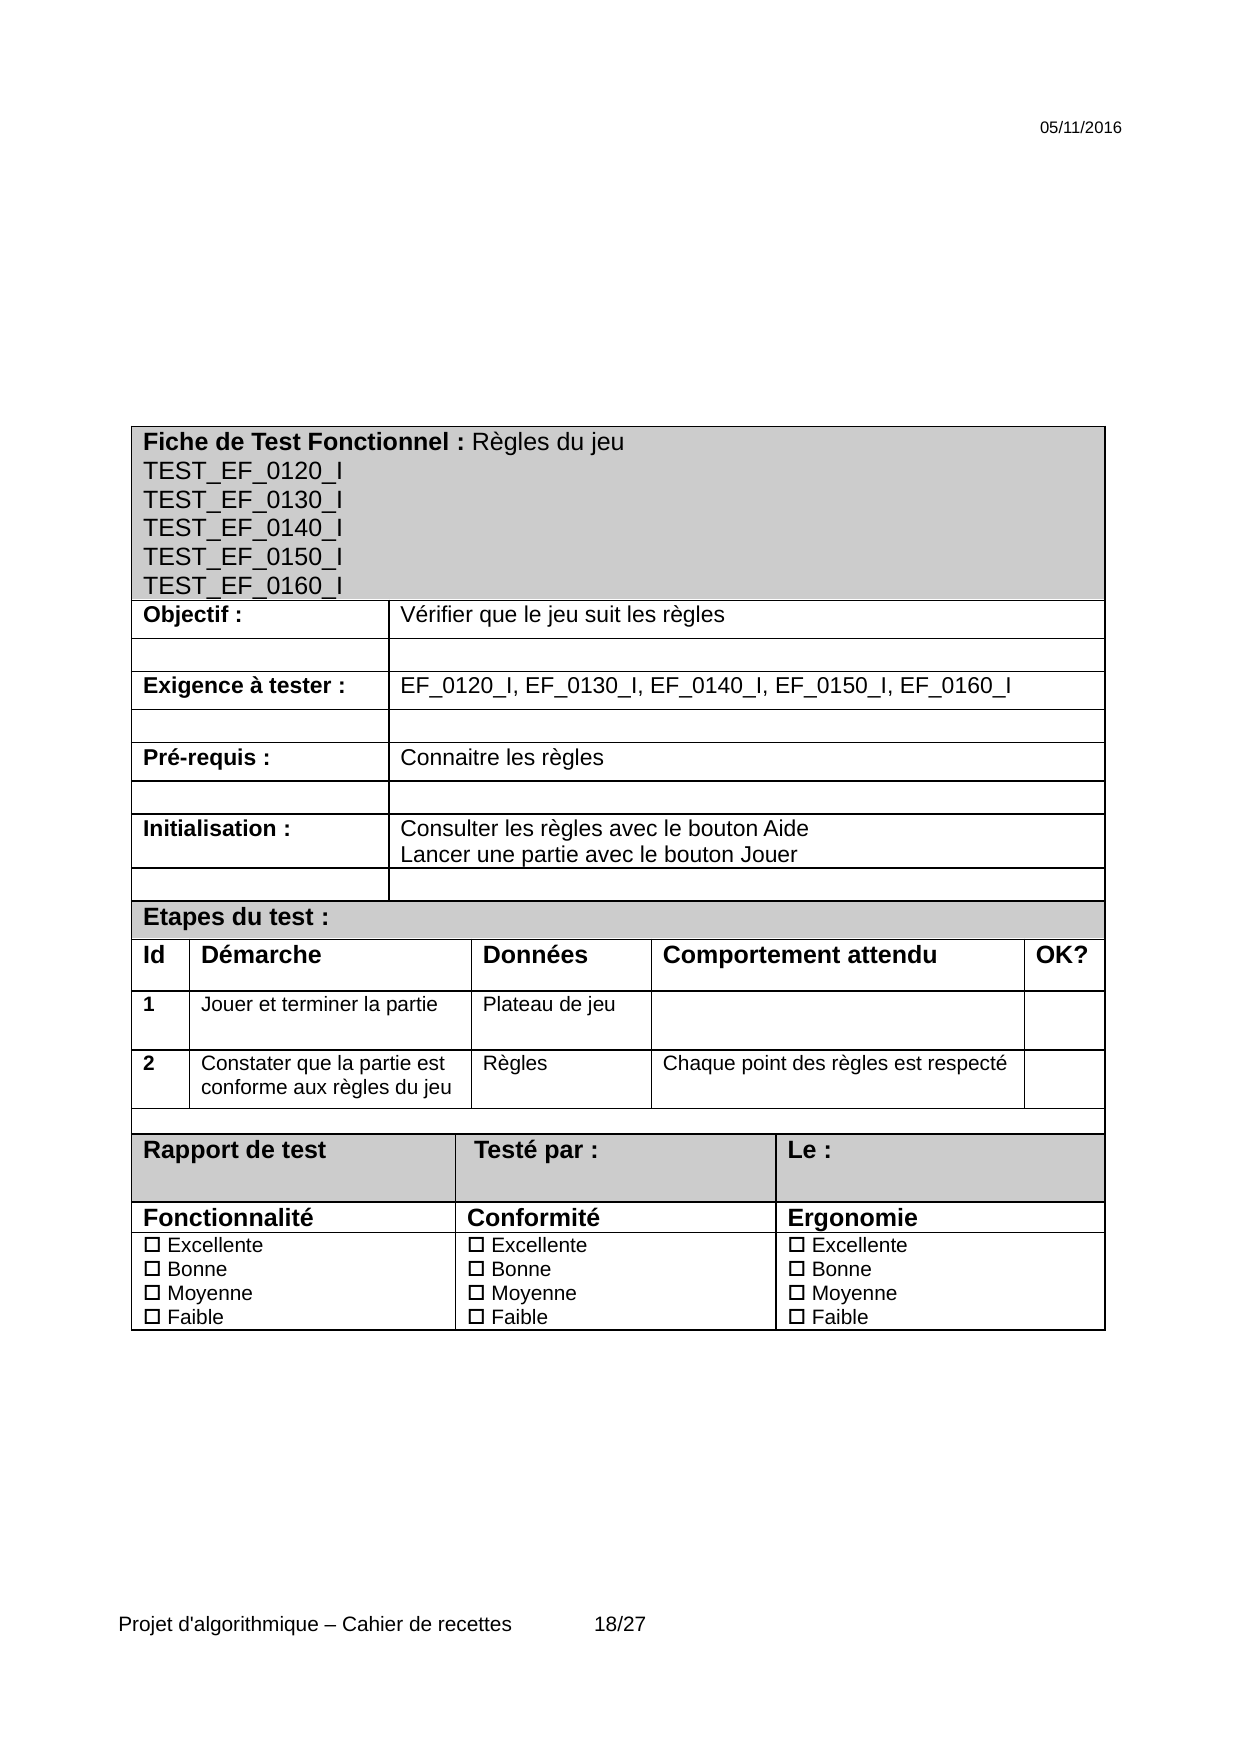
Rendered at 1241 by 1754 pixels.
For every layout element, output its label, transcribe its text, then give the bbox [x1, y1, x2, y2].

table_cell Chaque point des règles est respecté [652, 1051, 1024, 1108]
table_header Fiche de Test Fonctionnel : Règles du jeu TEST_EF_0120_I TEST_EF_0130_I TEST_EF_0140_I TEST_EF_0150_I TEST_EF_0160_I [132, 427, 1104, 599]
table_cell Initialisation : [132, 815, 388, 867]
table_cell Testé par : [456, 1135, 775, 1201]
table_cell EF_0120_I, EF_0130_I, EF_0140_I, EF_0150_I, EF_0160_I [390, 672, 1104, 709]
table_cell [132, 782, 388, 813]
table_cell Données [472, 940, 651, 990]
table_cell OK? [1025, 940, 1104, 990]
table_cell Etapes du test : [132, 902, 1104, 938]
table_cell Conformité [456, 1203, 775, 1231]
table_cell Connaitre les règles [390, 743, 1104, 780]
table_cell [1025, 992, 1104, 1049]
table_cell [132, 869, 388, 900]
table_cell [390, 639, 1104, 671]
table_cell [132, 710, 388, 742]
table_cell [1025, 1051, 1104, 1108]
table_cell □ Excellente □ Bonne □ Moyenne □ Faible [132, 1233, 455, 1329]
table_cell [390, 710, 1104, 742]
table_cell Le : [777, 1135, 1104, 1201]
table_cell Pré-requis : [132, 743, 388, 780]
table_cell Plateau de jeu [472, 992, 651, 1049]
table_cell Règles [472, 1051, 651, 1108]
table_cell 1 [132, 992, 189, 1049]
table_cell □ Excellente □ Bonne □ Moyenne □ Faible [456, 1233, 775, 1329]
table_cell [390, 869, 1104, 900]
table_cell [390, 782, 1104, 813]
table_cell Id [132, 940, 189, 990]
table_cell Constater que la partie est conforme aux règles du jeu [190, 1051, 471, 1108]
table_cell [132, 639, 388, 671]
table_cell □ Excellente □ Bonne □ Moyenne □ Faible [777, 1233, 1104, 1329]
table_cell Vérifier que le jeu suit les règles [390, 601, 1104, 638]
table_cell Jouer et terminer la partie [190, 992, 471, 1049]
table_cell Comportement attendu [652, 940, 1024, 990]
table_cell Rapport de test [132, 1135, 455, 1201]
table_cell [652, 992, 1024, 1049]
table_cell [132, 1109, 1104, 1133]
table_cell 2 [132, 1051, 189, 1108]
table_cell Exigence à tester : [132, 672, 388, 709]
table_cell Fonctionnalité [132, 1203, 455, 1231]
table_cell Ergonomie [777, 1203, 1104, 1231]
table_cell Consulter les règles avec le bouton Aide Lancer une partie avec le bouton Jouer [390, 815, 1104, 867]
table_cell Objectif : [132, 601, 388, 638]
table_cell Démarche [190, 940, 471, 990]
